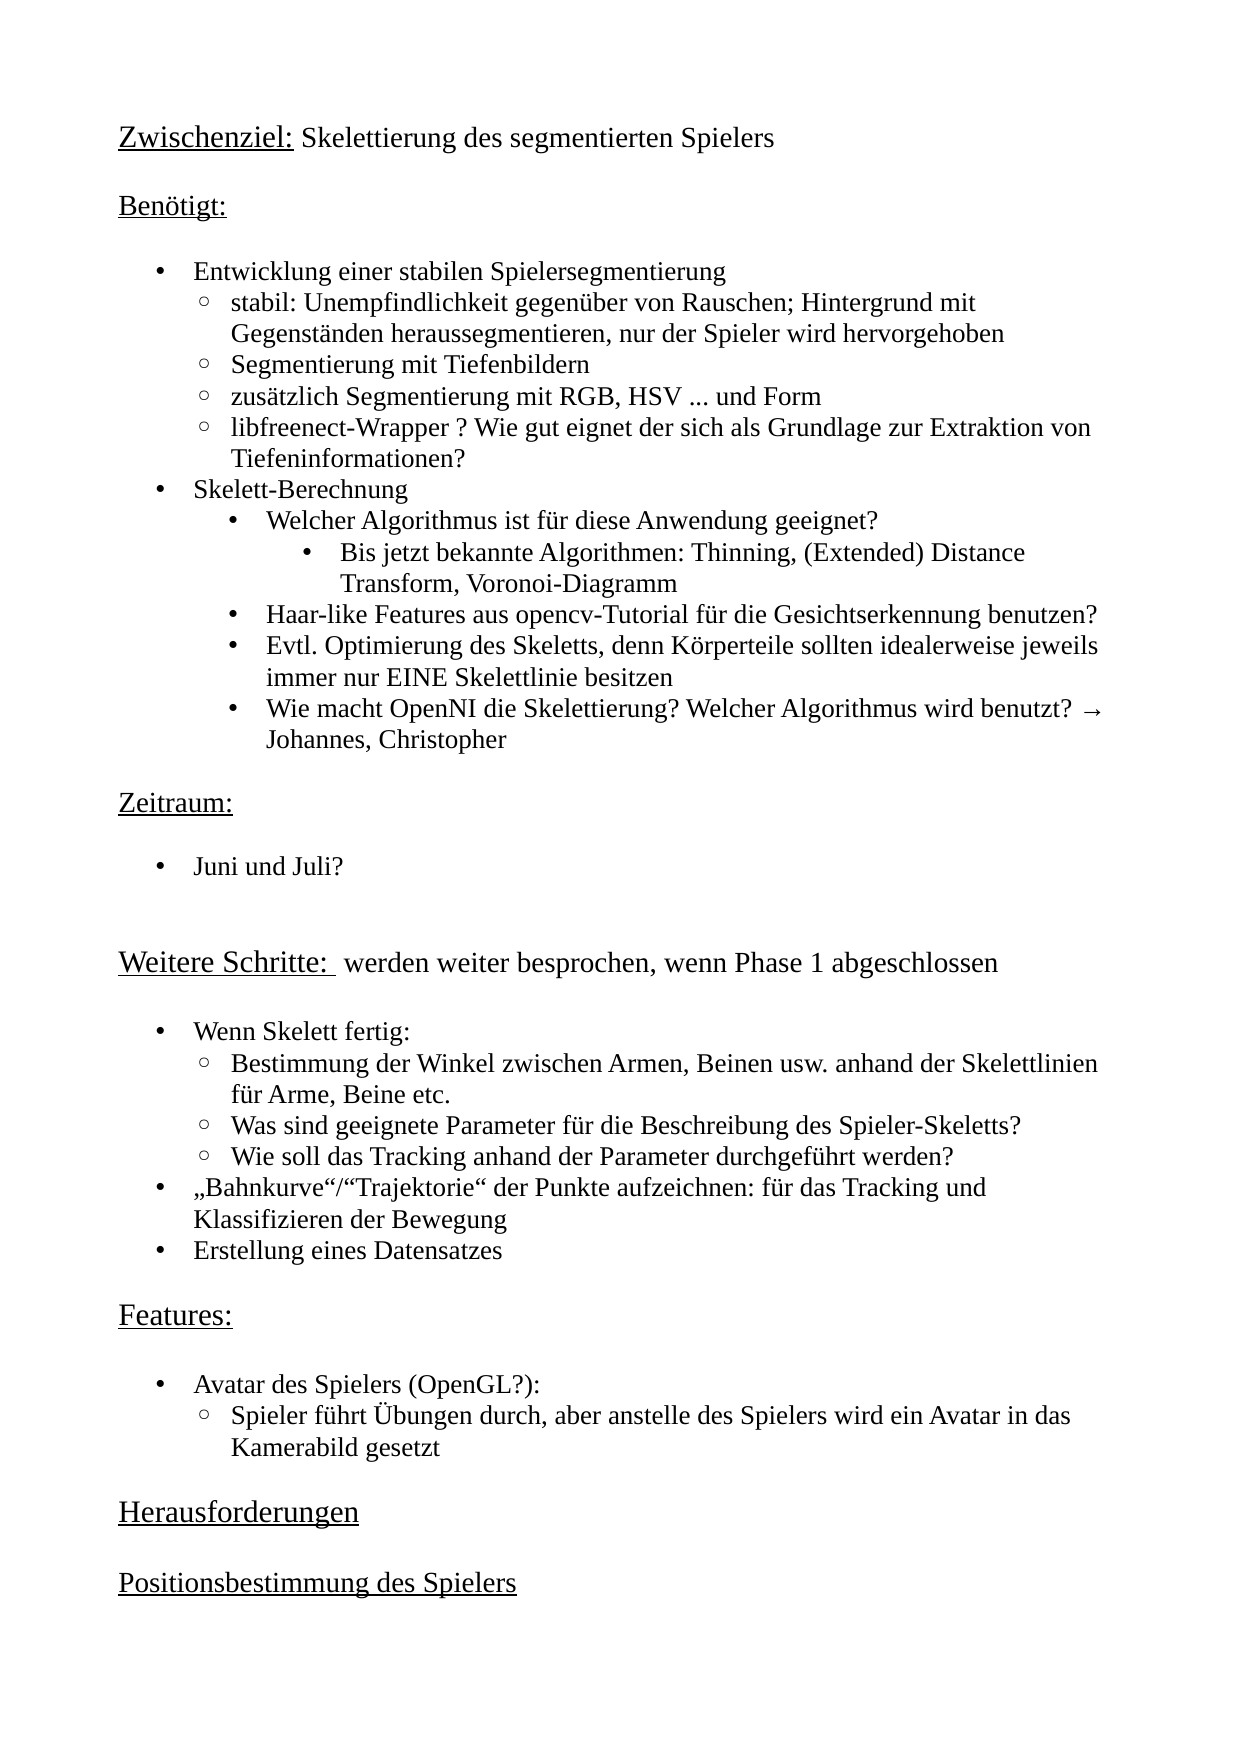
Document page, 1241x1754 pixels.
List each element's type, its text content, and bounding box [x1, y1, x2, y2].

list Wie soll das Tracking anhand der Parameter durchgeführt werden? [193, 1140, 1122, 1172]
text Zeitraum: [118, 785, 1122, 819]
text Zwischenziel: Skelettierung des segmentierten Spielers [118, 118, 1122, 154]
list Evtl. Optimierung des Skeletts, denn Körperteile sollten idealerweise jeweils immer nur EINE Skelettlinie besitzen [228, 629, 1122, 692]
list Was sind geeignete Parameter für die Beschreibung des Spieler-Skeletts? [193, 1109, 1122, 1140]
list Bestimmung der Winkel zwischen Armen, Beinen usw. anhand der Skelettlinien für Arme, Beine etc. [193, 1047, 1122, 1109]
text Benötigt: [118, 188, 1122, 221]
list Wenn Skelett fertig: [156, 1015, 1122, 1047]
list Segmentierung mit Tiefenbildern [193, 348, 1122, 379]
list stabil: Unempfindlichkeit gegenüber von Rauschen; Hintergrund mit Gegenständen heraussegmentieren, nur der Spieler wird hervorgehoben [193, 286, 1122, 348]
list libfreenect-Wrapper ? Wie gut eignet der sich als Grundlage zur Extraktion von Tiefeninformationen? [193, 411, 1122, 473]
list Haar-like Features aus opencv-Tutorial für die Gesichtserkennung benutzen? [228, 598, 1122, 629]
list Bis jetzt bekannte Algorithmen: Thinning, (Extended) Distance Transform, Voronoi-Diagramm [302, 536, 1122, 598]
list Avatar des Spielers (OpenGL?): [156, 1368, 1122, 1399]
list Wie macht OpenNI die Skelettierung? Welcher Algorithmus wird benutzt? → Johannes, Christopher [228, 692, 1122, 754]
text Herausforderungen [118, 1493, 1122, 1529]
list Erstellung eines Datensatzes [156, 1234, 1122, 1265]
list zusätzlich Segmentierung mit RGB, HSV ... und Form [193, 379, 1122, 411]
list Skelett-Berechnung [156, 473, 1122, 504]
text Weitere Schritte: werden weiter besprochen, wenn Phase 1 abgeschlossen [118, 943, 1122, 979]
text Features: [118, 1296, 1122, 1332]
list Welcher Algorithmus ist für diese Anwendung geeignet? [228, 504, 1122, 536]
list Juni und Juli? [156, 850, 1122, 881]
list „Bahnkurve“/“Trajektorie“ der Punkte aufzeichnen: für das Tracking und Klassifizieren der Bewegung [156, 1172, 1122, 1234]
list Spieler führt Übungen durch, aber anstelle des Spielers wird ein Avatar in das Kamerabild gesetzt [193, 1399, 1122, 1462]
list Entwicklung einer stabilen Spielersegmentierung [156, 255, 1122, 286]
text Positionsbestimmung des Spielers [118, 1565, 1122, 1598]
